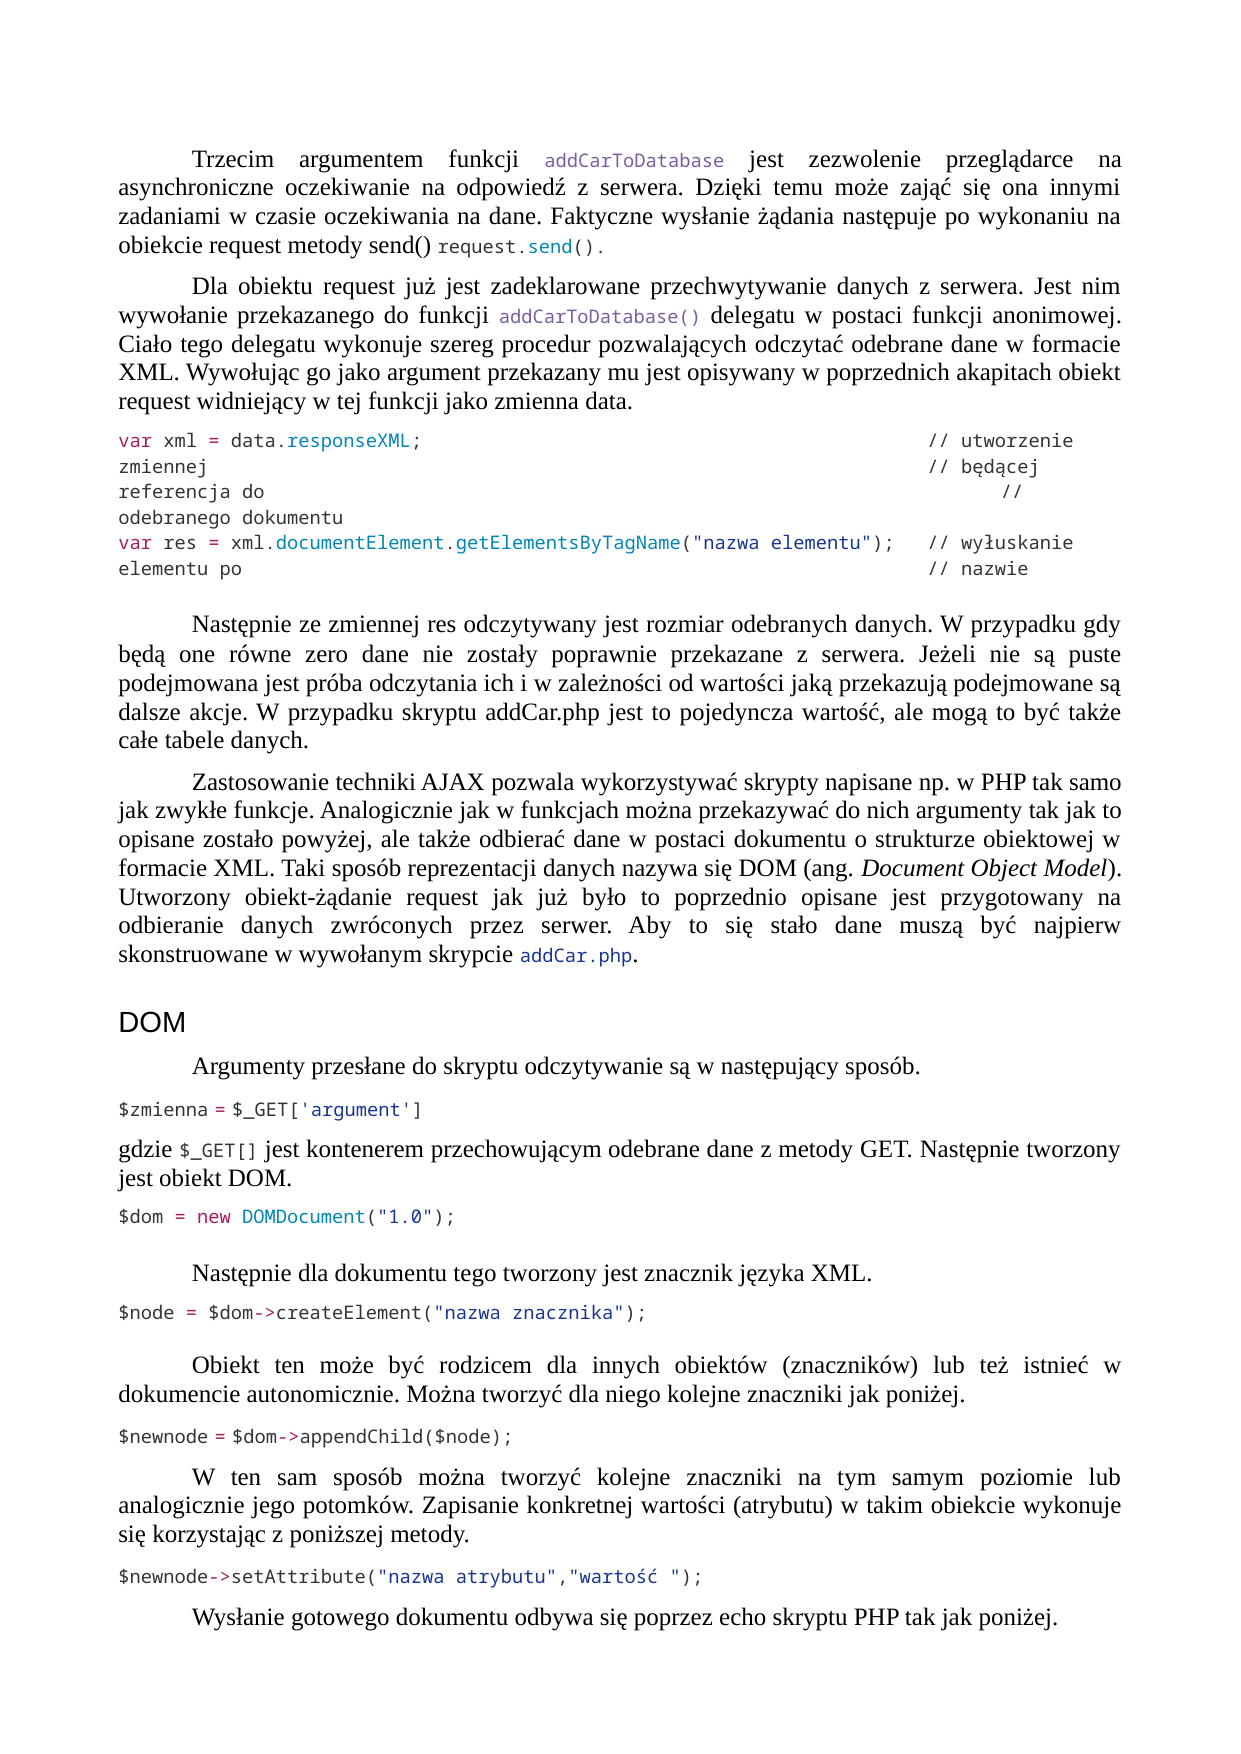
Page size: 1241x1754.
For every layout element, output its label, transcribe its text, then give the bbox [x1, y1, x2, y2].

text Argumenty przesłane do skryptu odczytywanie są w następujący sposób. [118, 1051, 1122, 1080]
text Następnie dla dokumentu tego tworzony jest znacznik języka XML. [118, 1258, 1122, 1287]
text Dla obiektu request już jest zadeklarowane przechwytywanie danych z serwera. Jest nim wywołanie przekazanego do funkcji addCarToDatabase() delegatu w postaci funkcji anonimowej. Ciało tego delegatu wykonuje szereg procedur pozwalających odczytać odebrane dane w formacie XML. Wywołując go jako argument przekazany mu jest opisywany w poprzednich akapitach obiekt request widniejący w tej funkcji jako zmienna data. [118, 271, 1122, 415]
text $newnode->setAttribute("nazwa atrybutu","wartość "); [118, 1560, 1122, 1589]
text Zastosowanie techniki AJAX pozwala wykorzystywać skrypty napisane np. w PHP tak samo jak zwykłe funkcje. Analogicznie jak w funkcjach można przekazywać do nich argumenty tak jak to opisane zostało powyżej, ale także odbierać dane w postaci dokumentu o strukturze obiektowej w formacie XML. Taki sposób reprezentacji danych nazywa się DOM (ang. Document Object Model). Utworzony obiekt-żądanie request jak już było to poprzednio opisane jest przygotowany na odbieranie danych zwróconych przez serwer. Aby to się stało dane muszą być najpierw skonstruowane w wywołanym skrypcie addCar.php. [118, 767, 1122, 968]
text $newnode = $dom->appendChild($node); [118, 1420, 1122, 1449]
text gdzie $_GET[] jest kontenerem przechowującym odebrane dane z metody GET. Następnie tworzony jest obiekt DOM. [118, 1134, 1122, 1191]
text $node = $dom->createElement("nazwa znacznika"); [118, 1299, 1122, 1325]
text Trzecim argumentem funkcji addCarToDatabase jest zezwolenie przeglądarce na asynchroniczne oczekiwanie na odpowiedź z serwera. Dzięki temu może zająć się ona innymi zadaniami w czasie oczekiwania na dane. Faktyczne wysłanie żądania następuje po wykonaniu na obiekcie request metody send() request.send(). [118, 144, 1122, 259]
text var res = xml.documentElement.getElementsByTagName("nazwa elementu"); // wyłuskanie elementu po // nazwie [118, 529, 1122, 581]
text $dom = new DOMDocument("1.0"); [118, 1204, 1122, 1229]
subtitle DOM [118, 1005, 1122, 1039]
text var xml = data.responseXML; // utworzenie zmiennej // będącej referencja do // odebranego dokumentu [118, 427, 1122, 529]
text Wysłanie gotowego dokumentu odbywa się poprzez echo skryptu PHP tak jak poniżej. [118, 1602, 1122, 1630]
subtitle Następnie ze zmiennej res odczytywany jest rozmiar odebranych danych. W przypadku gdy będą one równe zero dane nie zostały poprawnie przekazane z serwera. Jeżeli nie są puste podejmowana jest próba odczytania ich i w zależności od wartości jaką przekazują podejmowane są dalsze akcje. W przypadku skryptu addCar.php jest to pojedyncza wartość, ale mogą to być także całe tabele danych. [118, 606, 1122, 754]
text Obiekt ten może być rodzicem dla innych obiektów (znaczników) lub też istnieć w dokumencie autonomicznie. Można tworzyć dla niego kolejne znaczniki jak poniżej. [118, 1350, 1122, 1408]
text $zmienna = $_GET['argument'] [118, 1093, 1122, 1121]
text W ten sam sposób można tworzyć kolejne znaczniki na tym samym poziomie lub analogicznie jego potomków. Zapisanie konkretnej wartości (atrybutu) w takim obiekcie wykonuje się korzystając z poniższej metody. [118, 1462, 1122, 1548]
